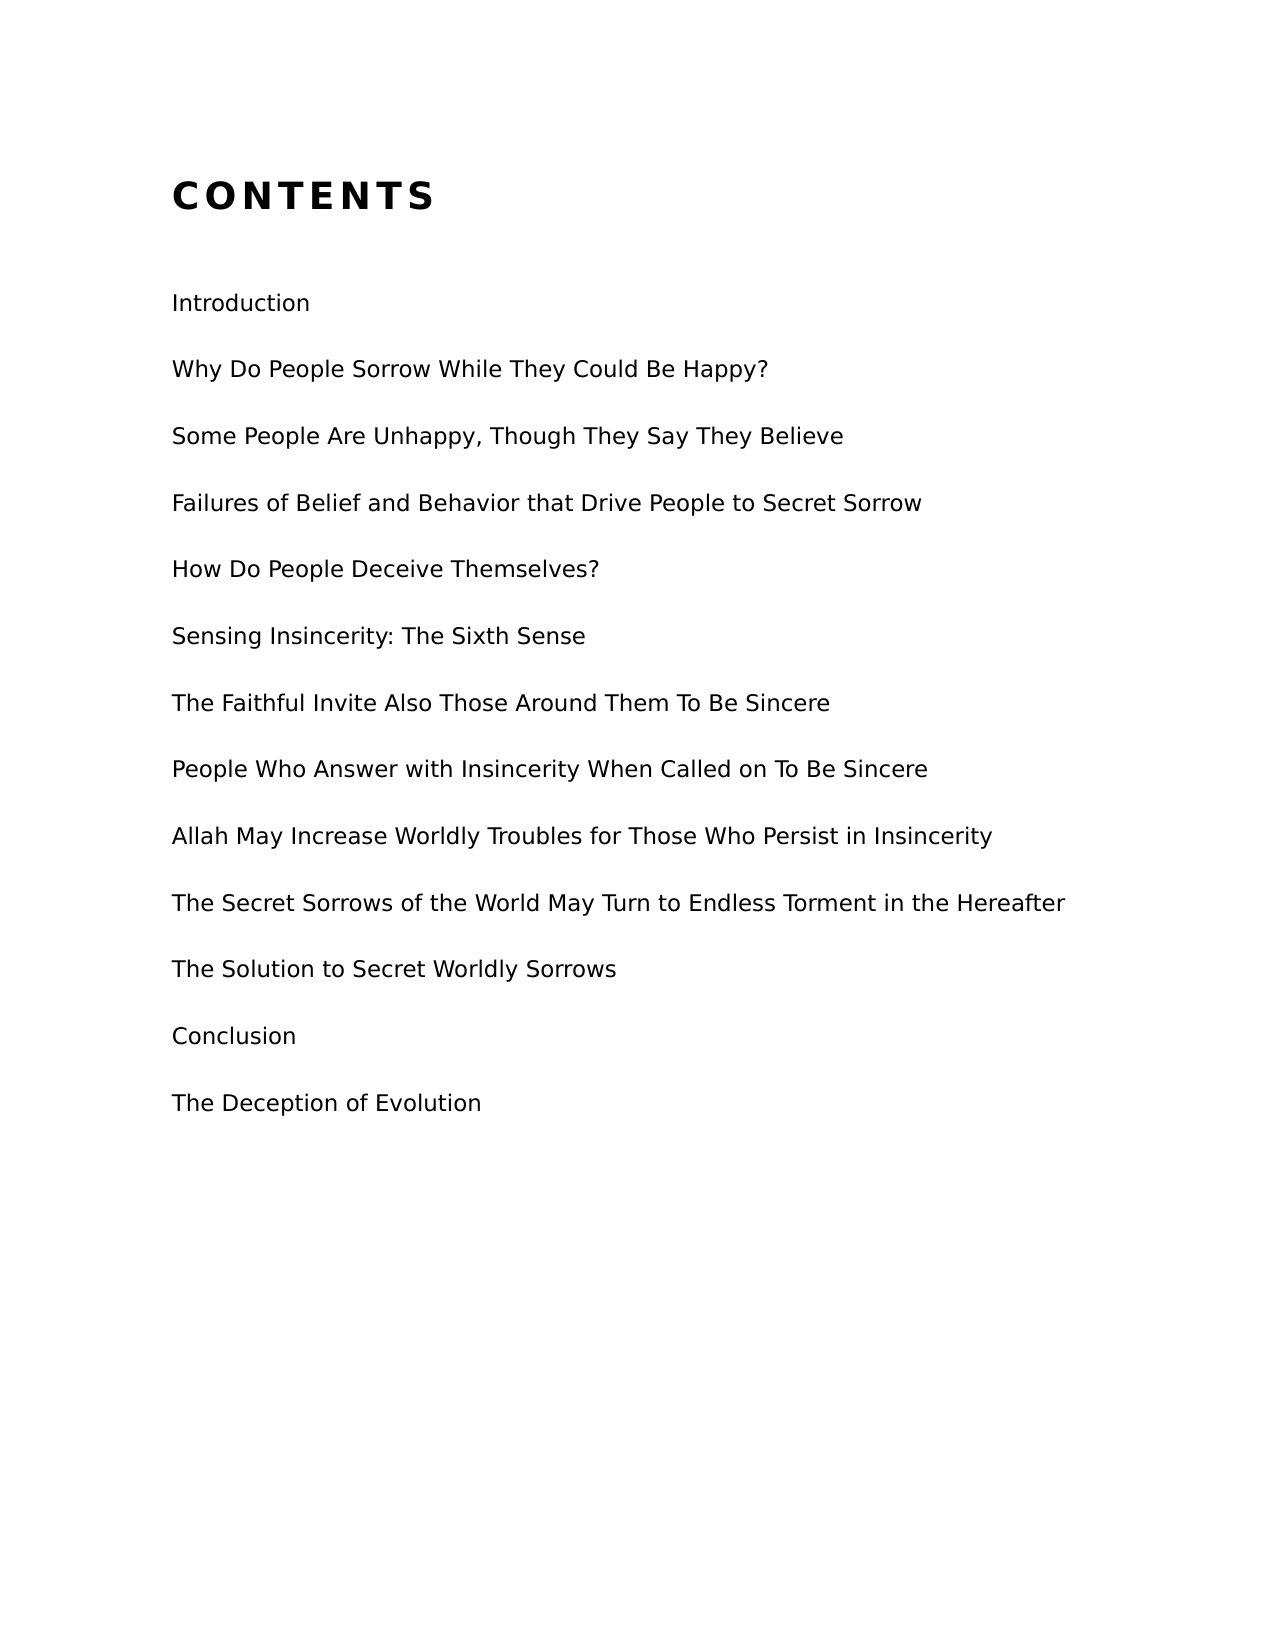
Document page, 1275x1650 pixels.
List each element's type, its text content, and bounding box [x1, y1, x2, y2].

text CONTENTS [112, 174, 1145, 218]
text The Solution to Secret Worldly Sorrows [112, 951, 1145, 984]
text Failures of Belief and Behavior that Drive People to Secret Sorrow [112, 484, 1145, 518]
text Allah May Increase Worldly Troubles for Those Who Persist in Insincerity [112, 818, 1145, 851]
text Some People Are Unhappy, Though They Say They Believe [112, 418, 1145, 451]
text Why Do People Sorrow While They Could Be Happy? [112, 351, 1145, 384]
text Sensing Insincerity: The Sixth Sense [112, 618, 1145, 651]
text Conclusion [112, 1018, 1145, 1051]
text The Secret Sorrows of the World May Turn to Endless Torment in the Hereafter [112, 884, 1145, 918]
text How Do People Deceive Themselves? [112, 551, 1145, 584]
text The Deception of Evolution [112, 1084, 1145, 1118]
text Introduction [112, 284, 1145, 318]
text People Who Answer with Insincerity When Called on To Be Sincere [112, 751, 1145, 784]
text The Faithful Invite Also Those Around Them To Be Sincere [112, 684, 1145, 718]
